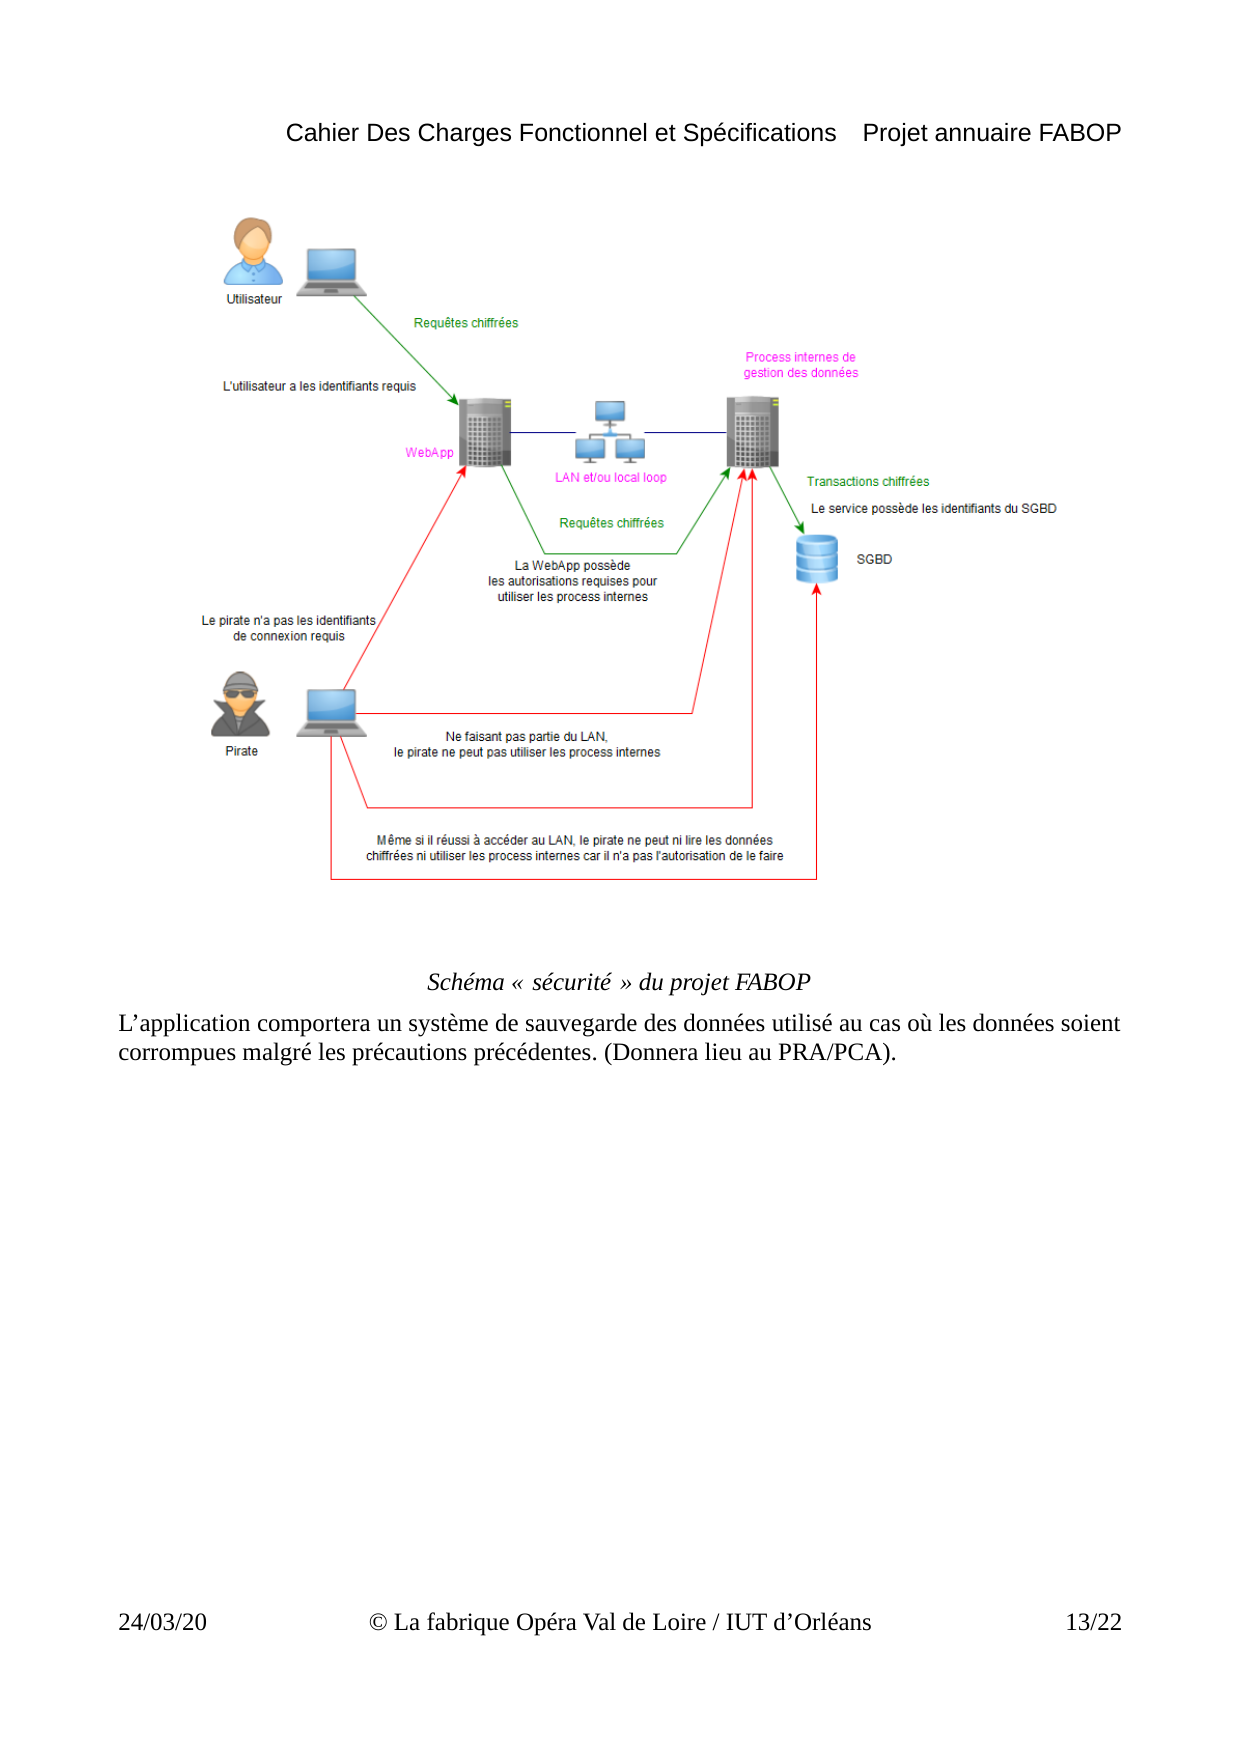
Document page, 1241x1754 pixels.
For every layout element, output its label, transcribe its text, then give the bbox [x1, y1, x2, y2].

text L’application comportera un système de sauvegarde des données utilisé au cas où les données soient corrompues malgré les précautions précédentes. (Donnera lieu au PRA/PCA). [118, 1008, 1122, 1065]
text Schéma « sécurité » du projet FABOP [118, 967, 1122, 995]
picture [118, 176, 1123, 938]
